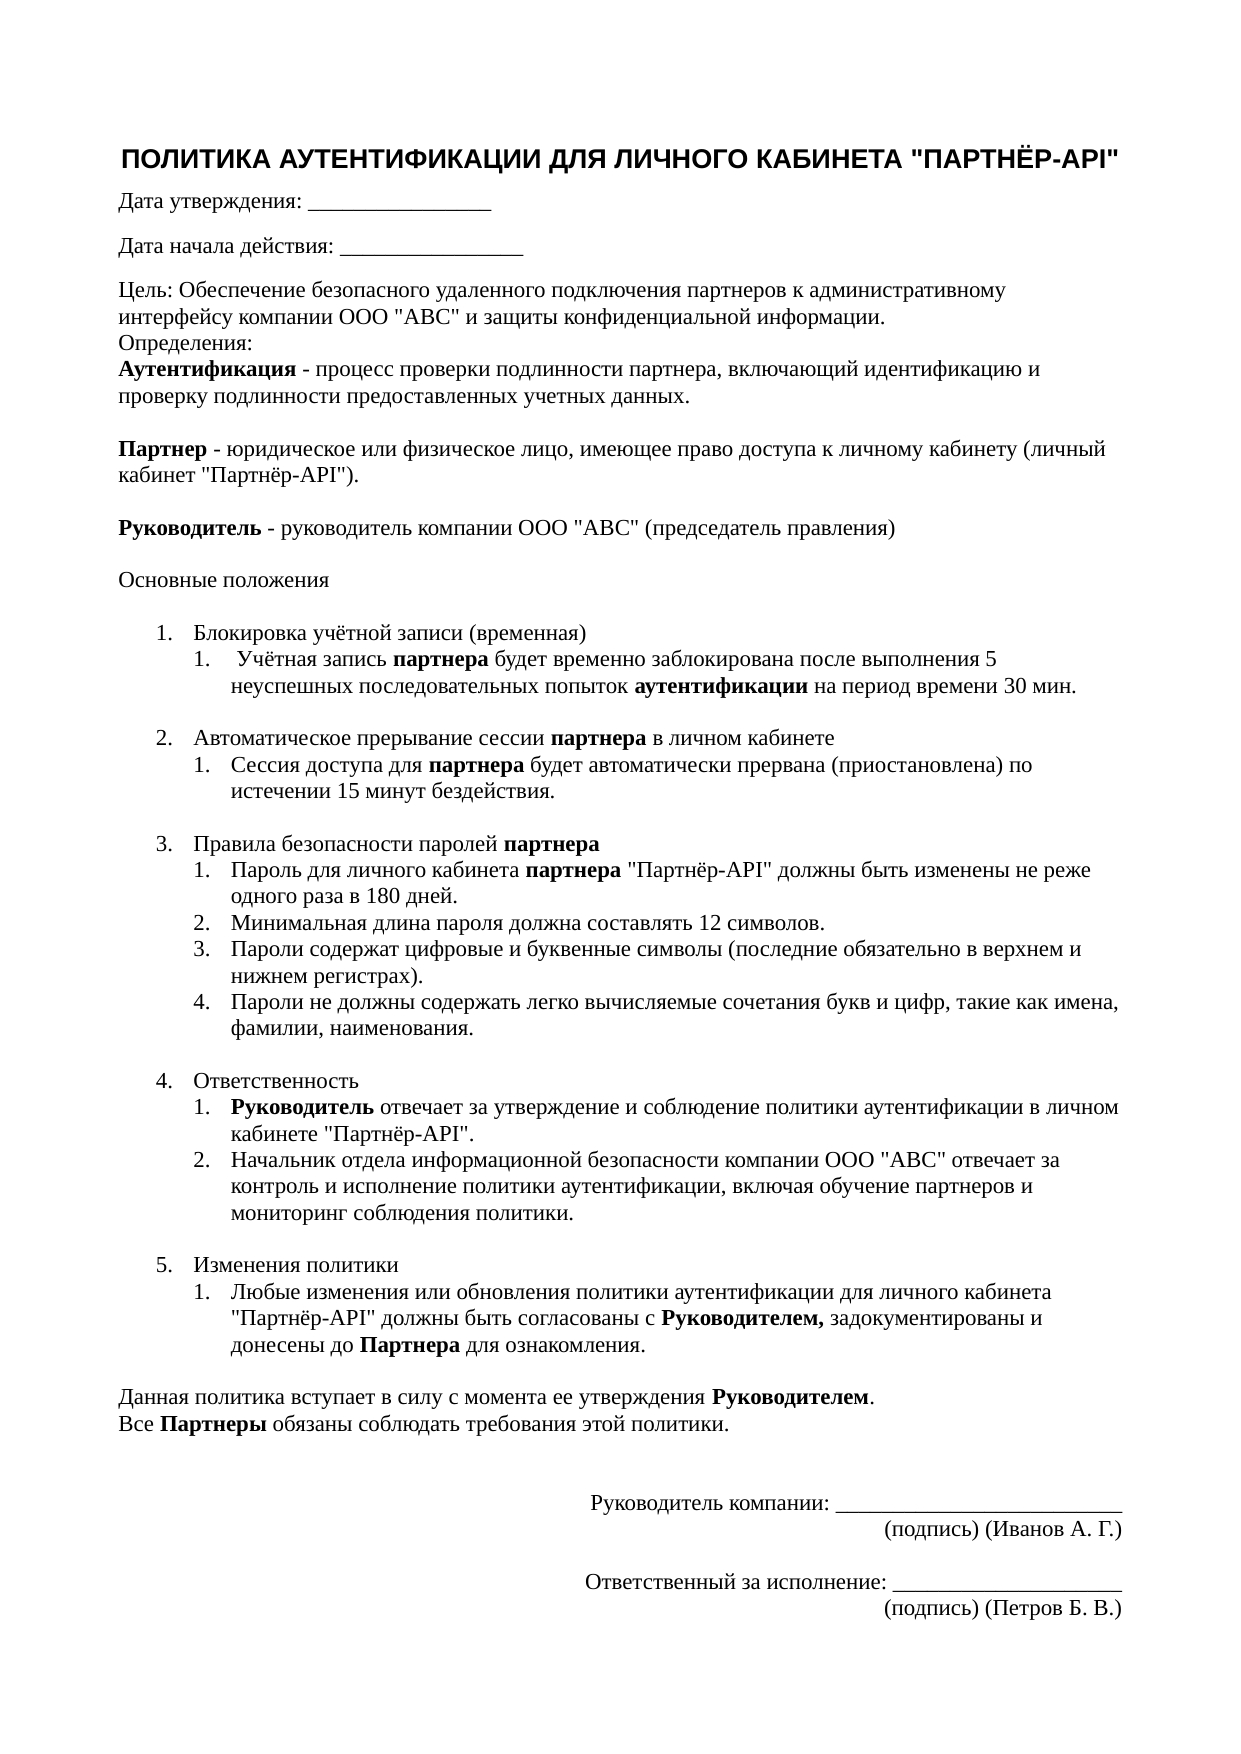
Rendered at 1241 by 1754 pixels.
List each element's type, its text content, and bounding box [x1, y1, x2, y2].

list Руководитель отвечает за утверждение и соблюдение политики аутентификации в личном кабинете "Партнёр-API". [193, 1093, 1122, 1146]
text Ответственный за исполнение: ____________________ [118, 1568, 1122, 1594]
list Начальник отдела информационной безопасности компании ООО "ABC" отвечает за контроль и исполнение политики аутентификации, включая обучение партнеров и мониторинг соблюдения политики. [193, 1146, 1122, 1252]
text Руководитель компании: _________________________ [118, 1489, 1122, 1515]
list Любые изменения или обновления политики аутентификации для личного кабинета "Партнёр-API" должны быть согласованы с Руководителем, задокументированы и донесены до Партнера для ознакомления. [193, 1278, 1122, 1357]
list Ответственность [156, 1067, 1122, 1093]
list Сессия доступа для партнера будет автоматически прервана (приостановлена) по истечении 15 минут бездействия. [193, 751, 1122, 830]
list Автоматическое прерывание сессии партнера в личном кабинете [156, 724, 1122, 751]
text Цель: Обеспечение безопасного удаленного подключения партнеров к административному интерфейсу компании ООО "ABC" и защиты конфиденциальной информации. [118, 276, 1122, 329]
list Пароль для личного кабинета партнера "Партнёр-API" должны быть изменены не реже одного раза в 180 дней. [193, 856, 1122, 909]
list Минимальная длина пароля должна составлять 12 символов. [193, 909, 1122, 935]
list Блокировка учётной записи (временная) [156, 619, 1122, 645]
list Правила безопасности паролей партнера [156, 830, 1122, 856]
text Дата утверждения: ________________ [118, 187, 1122, 213]
title ПОЛИТИКА АУТЕНТИФИКАЦИИ ДЛЯ ЛИЧНОГО КАБИНЕТА "ПАРТНЁР-API" [118, 143, 1122, 174]
text (подпись) (Петров Б. В.) [118, 1594, 1122, 1621]
list Учётная запись партнера будет временно заблокирована после выполнения 5 неуспешных последовательных попыток аутентификации на период времени 30 мин. [193, 645, 1122, 724]
text Определения: Аутентификация - процесс проверки подлинности партнера, включающий идентификацию и проверку подлинности предоставленных учетных данных. Партнер - юридическое или физическое лицо, имеющее право доступа к личному кабинету (личный кабинет "Партнёр-API"). [118, 329, 1122, 487]
list Изменения политики [156, 1252, 1122, 1278]
list Пароли не должны содержать легко вычисляемые сочетания букв и цифр, такие как имена, фамилии, наименования. [193, 988, 1122, 1067]
text (подпись) (Иванов А. Г.) [118, 1515, 1122, 1541]
list Пароли содержат цифровые и буквенные символы (последние обязательно в верхнем и нижнем регистрах). [193, 935, 1122, 988]
text Данная политика вступает в силу с момента ее утверждения Руководителем. [118, 1383, 1122, 1410]
text Все Партнеры обязаны соблюдать требования этой политики. [118, 1410, 1122, 1436]
text Дата начала действия: ________________ [118, 232, 1122, 258]
text Основные положения [118, 566, 1122, 619]
text Руководитель - руководитель компании ООО "ABC" (председатель правления) [118, 514, 1122, 540]
